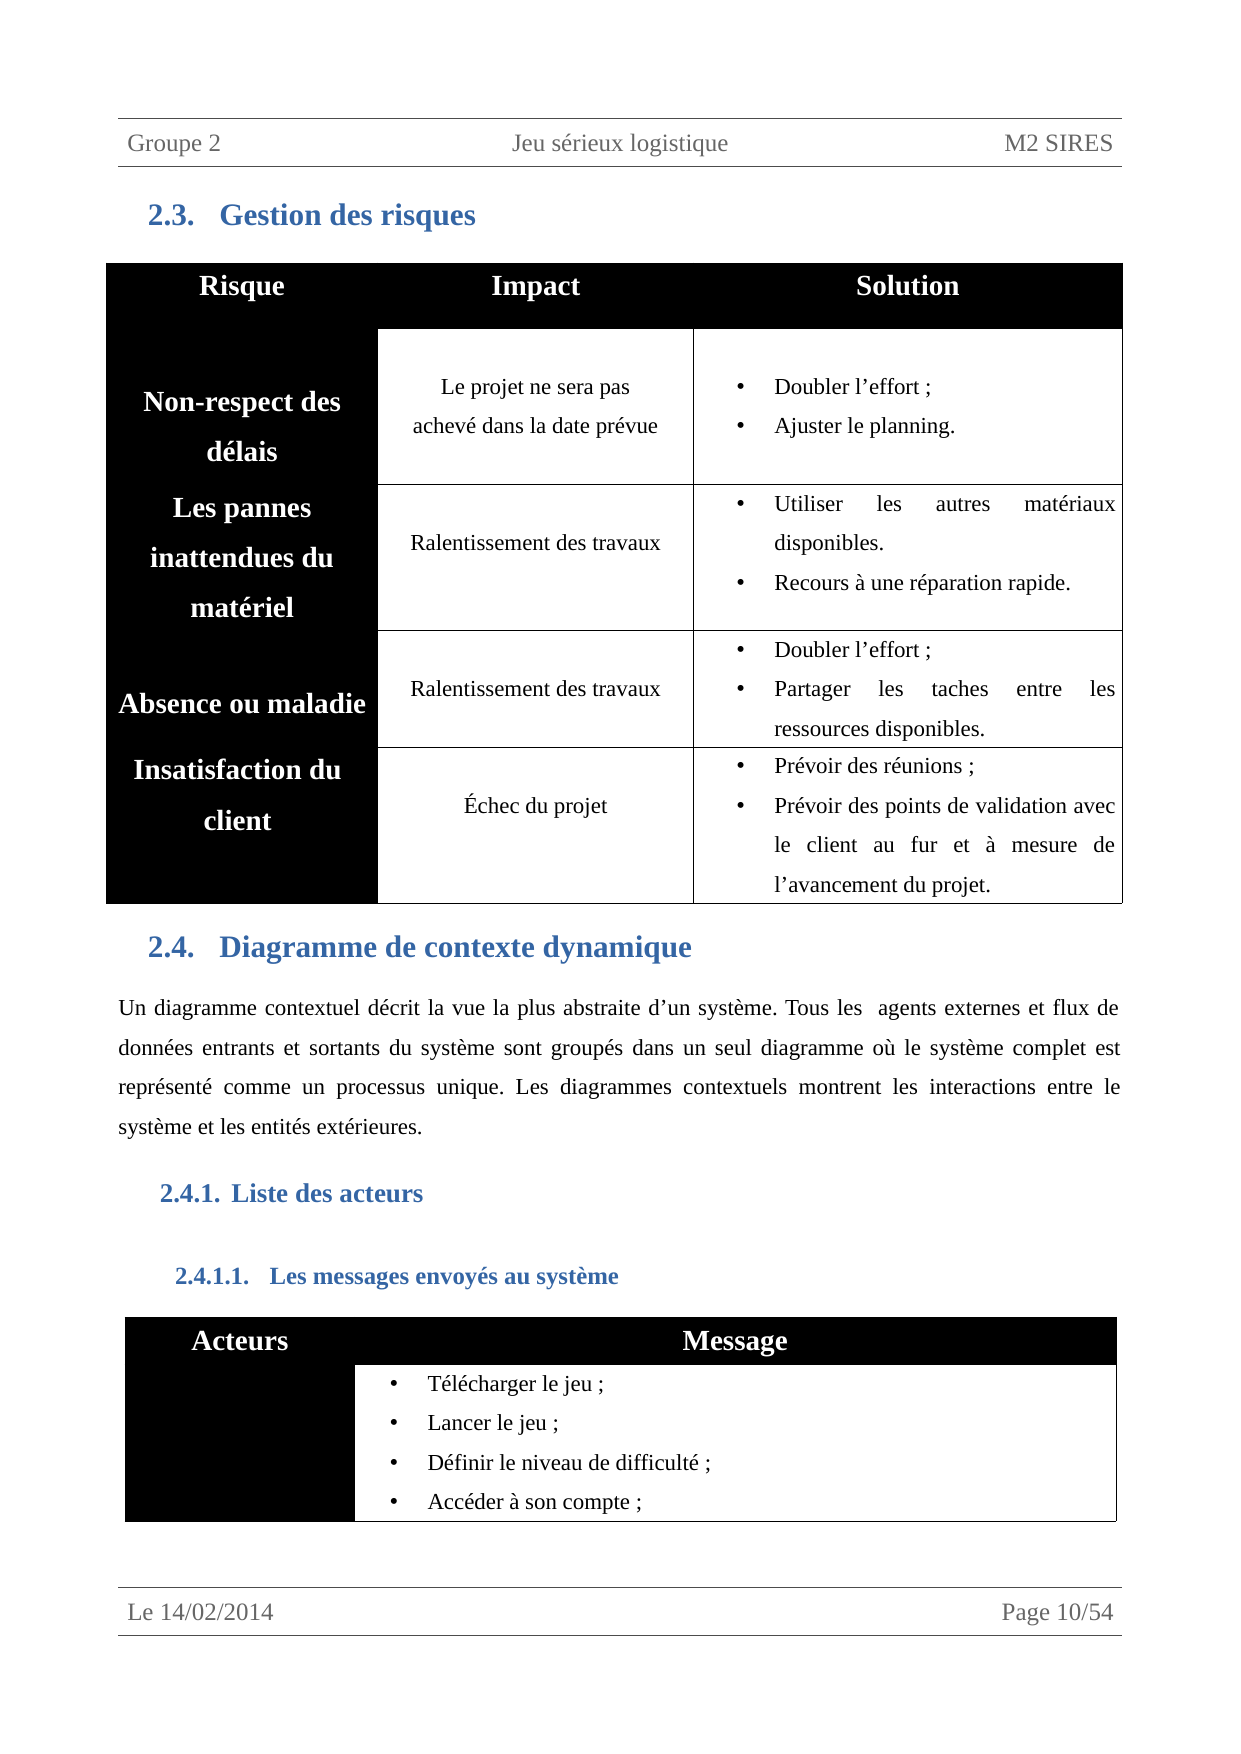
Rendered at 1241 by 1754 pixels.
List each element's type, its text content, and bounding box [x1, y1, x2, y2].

table_cell Ralentissement des travaux [378, 631, 693, 747]
subtitle Gestion des risques [145, 196, 1122, 232]
table_cell Doubler l’effort ; Ajuster le planning. [694, 329, 1122, 484]
table_cell Ralentissement des travaux [378, 485, 693, 630]
table_cell [126, 1365, 354, 1521]
text Un diagramme contextuel décrit la vue la plus abstraite d’un système. Tous les agents externes et flux de données entrants et sortants du système sont groupés dans un seul diagramme où le système complet est représenté comme un processus unique. Les diagrammes contextuels montrent les interactions entre le système et les entités extérieures. [118, 994, 1122, 1139]
subtitle Liste des acteurs [157, 1177, 1122, 1208]
table_cell Le projet ne sera pas achevé dans la date prévue [378, 329, 693, 484]
subtitle Les messages envoyés au système [122, 1262, 1122, 1290]
table_cell Échec du projet [378, 748, 693, 903]
table_cell Prévoir des réunions ; Prévoir des points de validation avec le client au fur et à mesure de l’avancement du projet. [694, 748, 1122, 903]
table_cell Absence ou maladie [107, 631, 377, 747]
table_header Acteurs [126, 1318, 354, 1364]
table_cell Non-respect des délais [107, 329, 377, 484]
table_cell Les pannes inattendues du matériel [107, 485, 377, 630]
table_cell Télécharger le jeu ; Lancer le jeu ; Définir le niveau de difficulté ; Accéder à son compte ; Modifier ses informations personnelles ; Enregistrer la partie ; Accéder aux scores ; Supprimer son compte. [355, 1365, 1116, 1521]
table_header Impact [378, 264, 693, 328]
table_header Risque [107, 264, 377, 328]
table_cell Utiliser les autres matériaux disponibles. Recours à une réparation rapide. [694, 485, 1122, 630]
subtitle Diagramme de contexte dynamique [145, 928, 1122, 964]
table_cell Doubler l’effort ; Partager les taches entre les ressources disponibles. [694, 631, 1122, 747]
table_cell Insatisfaction du client [107, 748, 377, 903]
table_header Message [355, 1318, 1116, 1364]
table_header Solution [694, 264, 1122, 328]
